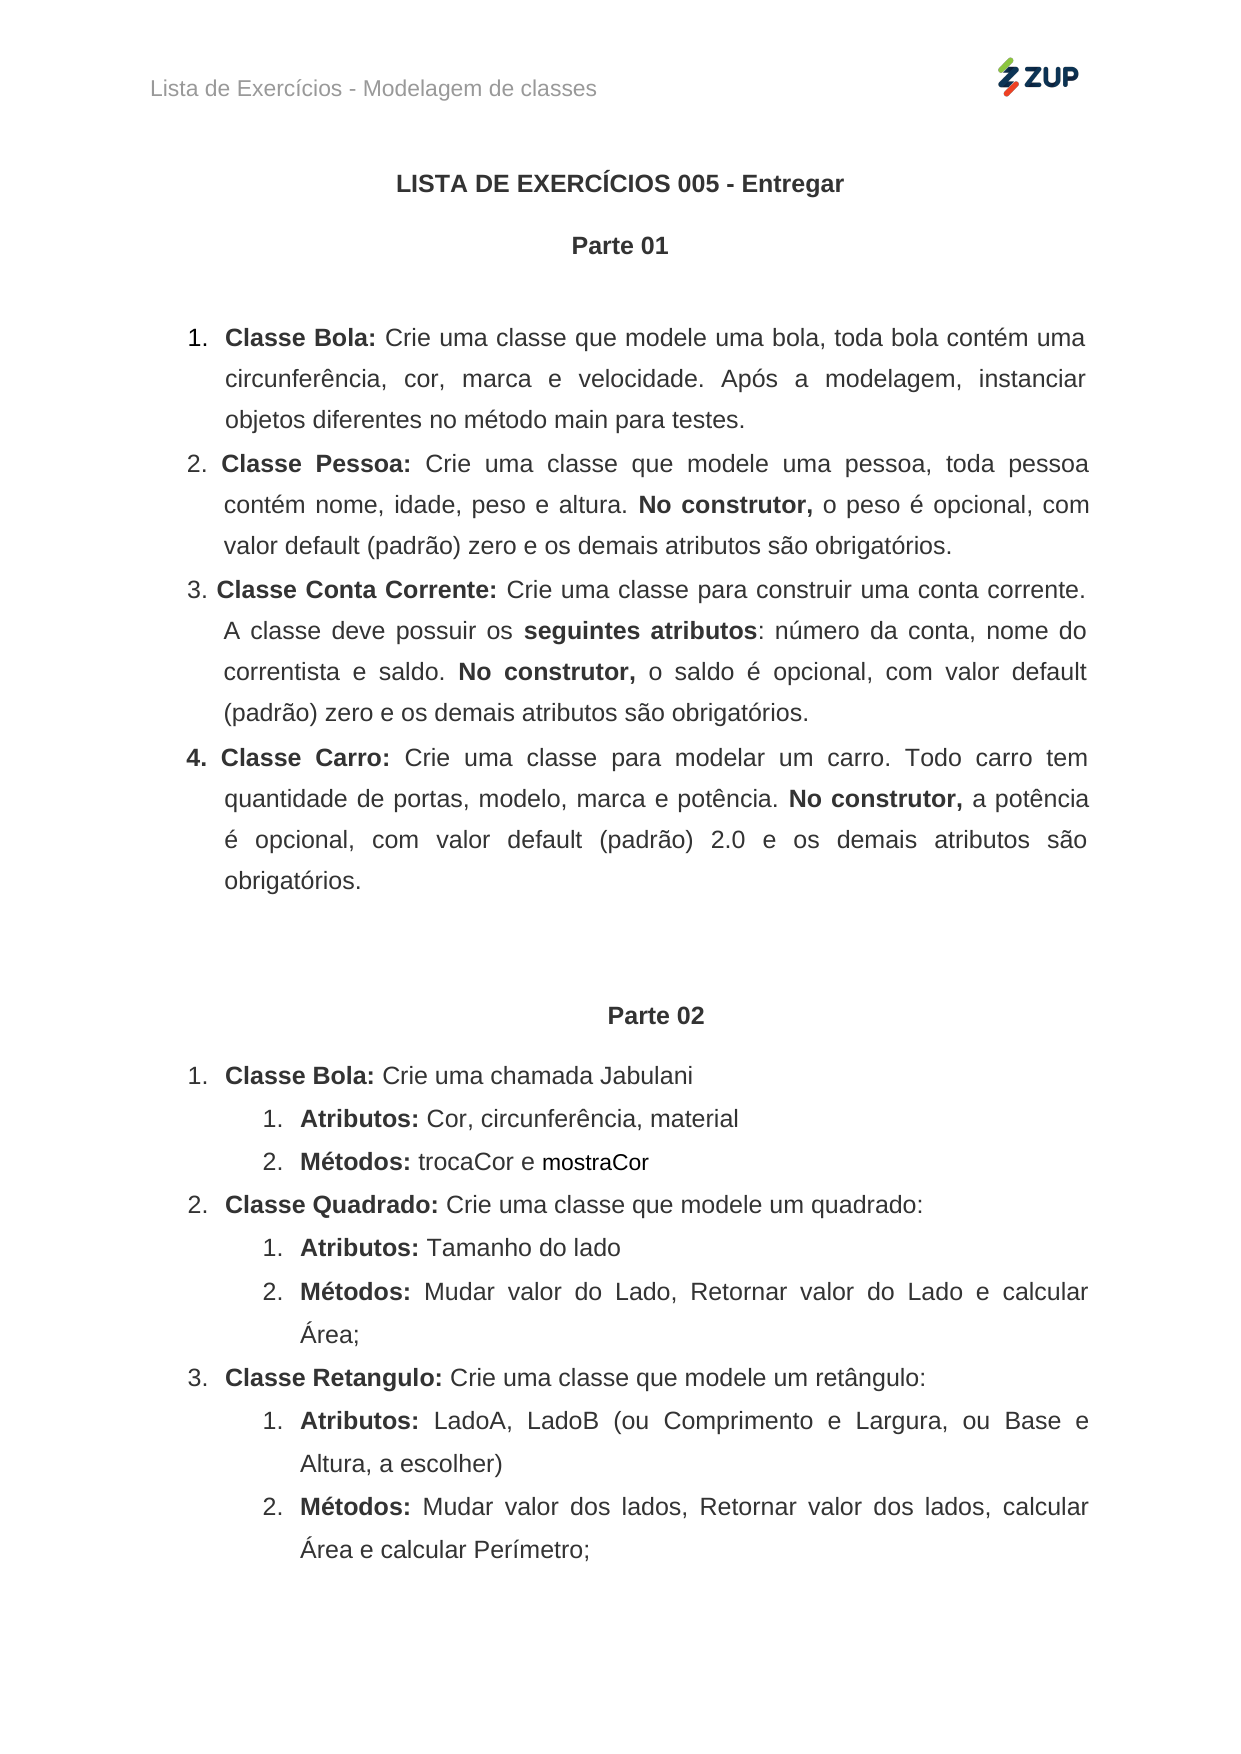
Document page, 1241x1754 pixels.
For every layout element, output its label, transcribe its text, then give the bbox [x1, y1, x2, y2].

list Métodos: trocaCor e mostraCor [262, 1147, 1090, 1176]
text 3. Classe Conta Corrente: Crie uma classe para construir uma conta corrente. A classe deve possuir os seguintes atributos: número da conta, nome do correntista e saldo. No construtor, o saldo é opcional, com valor default (padrão) zero e os demais atributos são obrigatórios. [187, 575, 1087, 727]
list Classe Quadrado: Crie uma classe que modele um quadrado: [187, 1190, 1090, 1219]
list Classe Bola: Crie uma chamada Jabulani [187, 1061, 1090, 1090]
text Parte 01 [150, 231, 1090, 259]
picture [987, 46, 1090, 108]
list Atributos: Tamanho do lado [262, 1233, 1090, 1262]
text 4. Classe Carro: Crie uma classe para modelar um carro. Todo carro tem quantidade de portas, modelo, marca e potência. No construtor, a potência é opcional, com valor default (padrão) 2.0 e os demais atributos são obrigatórios. [186, 742, 1089, 894]
list Atributos: Cor, circunferência, material [262, 1104, 1090, 1133]
list Métodos: Mudar valor do Lado, Retornar valor do Lado e calcular Área; [262, 1277, 1090, 1348]
list Métodos: Mudar valor dos lados, Retornar valor dos lados, calcular Área e calcular Perímetro; [262, 1492, 1090, 1564]
list Classe Retangulo: Crie uma classe que modele um retângulo: [187, 1363, 1090, 1392]
text LISTA DE EXERCÍCIOS 005 - Entregar [150, 169, 1090, 197]
text Parte 02 [188, 1001, 1088, 1030]
text 2. Classe Pessoa: Crie uma classe que modele uma pessoa, toda pessoa contém nome, idade, peso e altura. No construtor, o peso é opcional, com valor default (padrão) zero e os demais atributos são obrigatórios. [187, 449, 1090, 560]
list Classe Bola: Crie uma classe que modele uma bola, toda bola contém uma circunferência, cor, marca e velocidade. Após a modelagem, instanciar objetos diferentes no método main para testes. [187, 323, 1087, 434]
list Atributos: LadoA, LadoB (ou Comprimento e Largura, ou Base e Altura, a escolher) [262, 1406, 1090, 1478]
